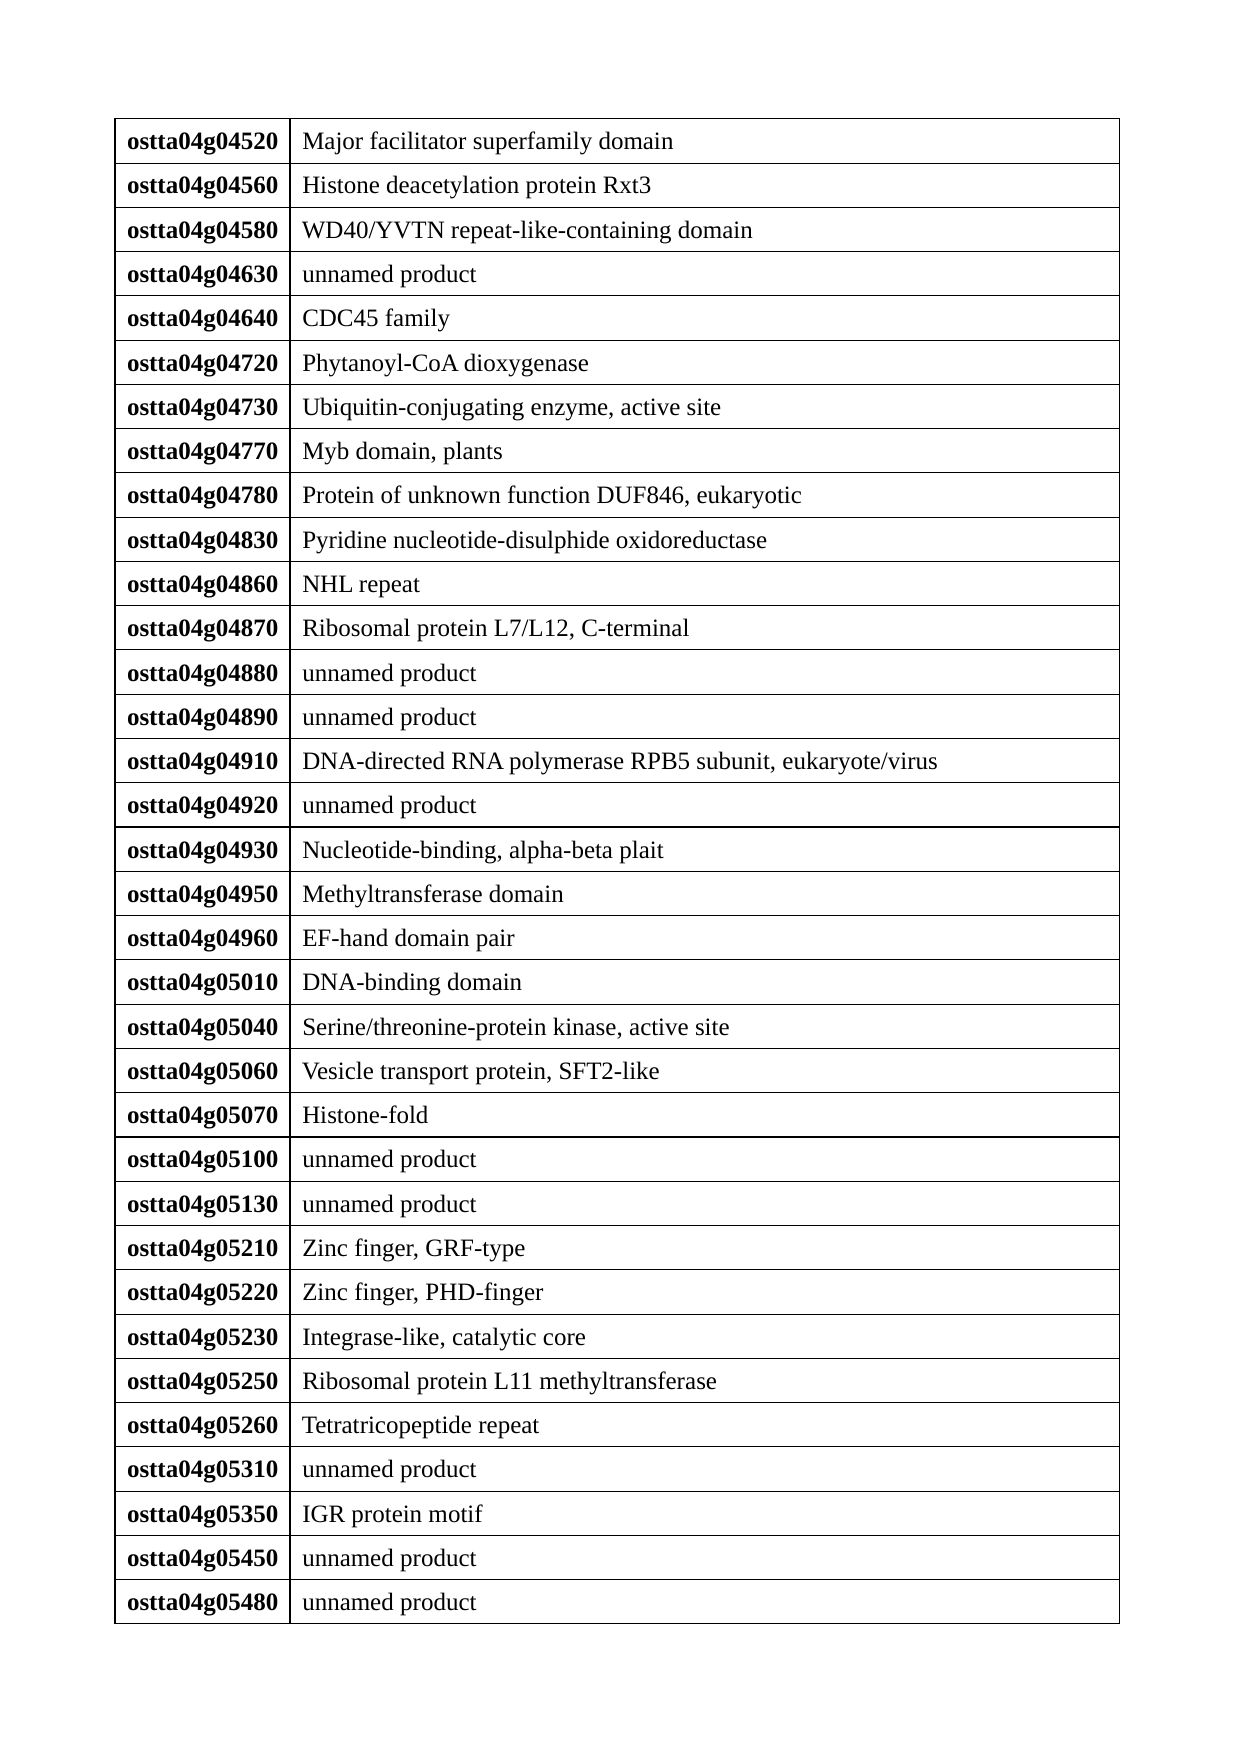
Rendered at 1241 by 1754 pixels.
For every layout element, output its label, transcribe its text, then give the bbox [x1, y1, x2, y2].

table_cell ostta04g04580 [116, 208, 289, 251]
table_cell Integrase-like, catalytic core [291, 1315, 1119, 1358]
table_cell DNA-directed RNA polymerase RPB5 subunit, eukaryote/virus [291, 739, 1119, 782]
table_cell Pyridine nucleotide-disulphide oxidoreductase [291, 518, 1119, 561]
table_cell ostta04g04560 [116, 164, 289, 207]
table_cell ostta04g05310 [116, 1447, 289, 1491]
table_cell Ribosomal protein L7/L12, C-terminal [291, 606, 1119, 649]
table_cell Methyltransferase domain [291, 872, 1119, 915]
table_cell ostta04g04960 [116, 916, 289, 959]
table_cell unnamed product [291, 695, 1119, 738]
table_cell unnamed product [291, 1182, 1119, 1225]
table_cell ostta04g05130 [116, 1182, 289, 1225]
table_cell ostta04g05210 [116, 1226, 289, 1269]
table_cell ostta04g05100 [116, 1138, 289, 1181]
table_cell Phytanoyl-CoA dioxygenase [291, 341, 1119, 384]
table_cell ostta04g04930 [116, 828, 289, 871]
table_cell ostta04g04520 [116, 119, 289, 162]
table_cell Major facilitator superfamily domain [291, 119, 1119, 162]
table_cell ostta04g04720 [116, 341, 289, 384]
table_cell IGR protein motif [291, 1492, 1119, 1535]
table_cell unnamed product [291, 252, 1119, 295]
table_cell Histone deacetylation protein Rxt3 [291, 164, 1119, 207]
table_cell ostta04g04890 [116, 695, 289, 738]
table_cell ostta04g05480 [116, 1580, 289, 1623]
table_cell NHL repeat [291, 562, 1119, 605]
table_cell Protein of unknown function DUF846, eukaryotic [291, 473, 1119, 517]
table_cell unnamed product [291, 1580, 1119, 1623]
table_cell Tetratricopeptide repeat [291, 1403, 1119, 1446]
table_cell ostta04g05250 [116, 1359, 289, 1402]
table_cell unnamed product [291, 650, 1119, 694]
table_cell Vesicle transport protein, SFT2-like [291, 1049, 1119, 1092]
table_cell EF-hand domain pair [291, 916, 1119, 959]
table_cell ostta04g04870 [116, 606, 289, 649]
table_cell CDC45 family [291, 296, 1119, 339]
table_cell ostta04g04920 [116, 783, 289, 826]
table_cell ostta04g05450 [116, 1536, 289, 1579]
table_cell ostta04g05260 [116, 1403, 289, 1446]
table_cell ostta04g04910 [116, 739, 289, 782]
table_cell ostta04g04830 [116, 518, 289, 561]
table_cell ostta04g05060 [116, 1049, 289, 1092]
table_cell unnamed product [291, 1536, 1119, 1579]
table_cell unnamed product [291, 783, 1119, 826]
table_cell ostta04g05230 [116, 1315, 289, 1358]
table_cell ostta04g05070 [116, 1093, 289, 1136]
table_cell WD40/YVTN repeat-like-containing domain [291, 208, 1119, 251]
table_cell ostta04g05220 [116, 1270, 289, 1313]
table_cell Myb domain, plants [291, 429, 1119, 472]
table_cell ostta04g04640 [116, 296, 289, 339]
table_cell ostta04g04860 [116, 562, 289, 605]
table_cell Ubiquitin-conjugating enzyme, active site [291, 385, 1119, 428]
table_cell ostta04g04630 [116, 252, 289, 295]
table_cell ostta04g05350 [116, 1492, 289, 1535]
table_cell Nucleotide-binding, alpha-beta plait [291, 828, 1119, 871]
table_cell ostta04g04730 [116, 385, 289, 428]
table_cell Ribosomal protein L11 methyltransferase [291, 1359, 1119, 1402]
table_cell unnamed product [291, 1138, 1119, 1181]
table_cell ostta04g04880 [116, 650, 289, 694]
table_cell Zinc finger, PHD-finger [291, 1270, 1119, 1313]
table_cell unnamed product [291, 1447, 1119, 1491]
table_cell ostta04g04950 [116, 872, 289, 915]
table_cell DNA-binding domain [291, 960, 1119, 1003]
table_cell Zinc finger, GRF-type [291, 1226, 1119, 1269]
table_cell Serine/threonine-protein kinase, active site [291, 1005, 1119, 1048]
table_cell ostta04g04770 [116, 429, 289, 472]
table_cell ostta04g04780 [116, 473, 289, 517]
table_cell ostta04g05010 [116, 960, 289, 1003]
table_cell Histone-fold [291, 1093, 1119, 1136]
table_cell ostta04g05040 [116, 1005, 289, 1048]
